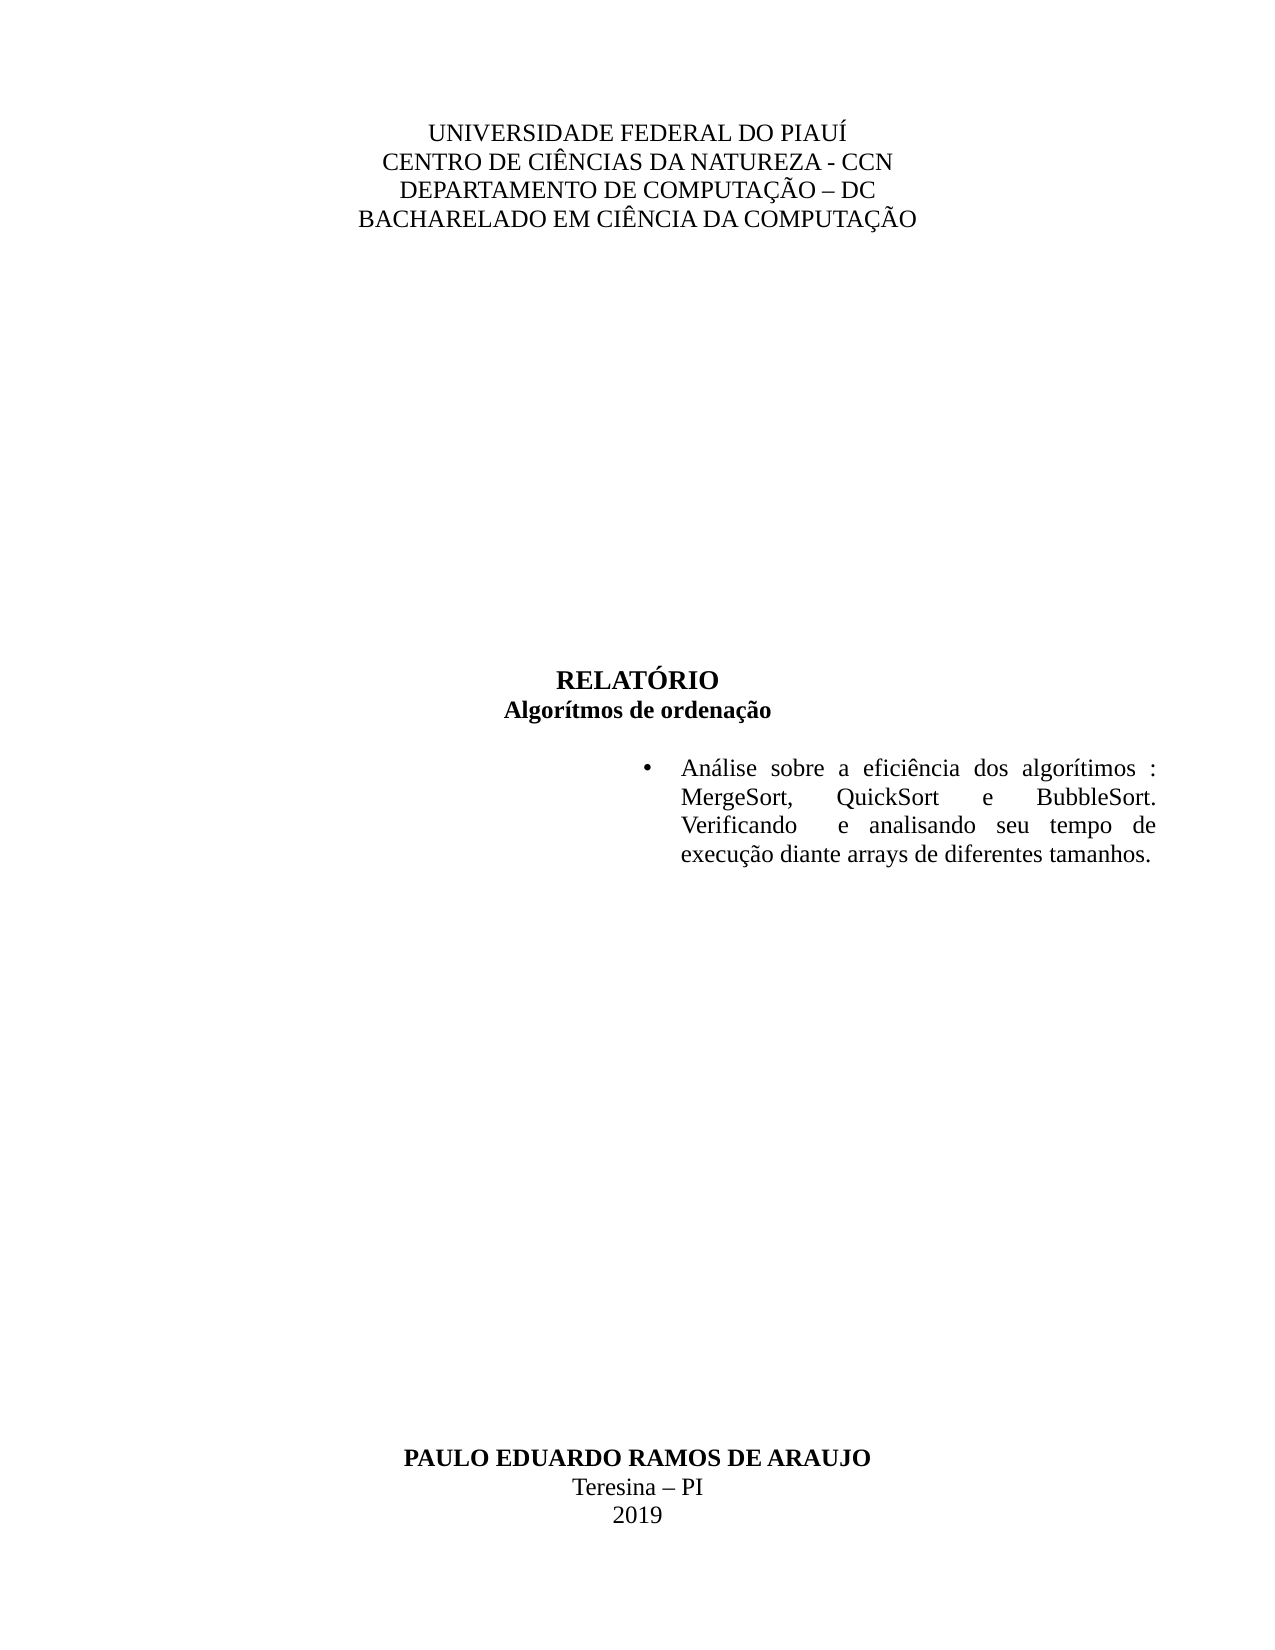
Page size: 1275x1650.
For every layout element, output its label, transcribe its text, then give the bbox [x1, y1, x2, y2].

text CENTRO DE CIÊNCIAS DA NATUREZA - CCN [118, 147, 1157, 176]
text RELATÓRIO [118, 664, 1157, 696]
text Algorítmos de ordenação [118, 696, 1157, 724]
list Análise sobre a eficiência dos algorítimos : MergeSort, QuickSort e BubbleSort. Verificando e analisando seu tempo de execução diante arrays de diferentes tamanhos. [643, 753, 1157, 868]
text UNIVERSIDADE FEDERAL DO PIAUÍ [118, 118, 1157, 147]
text DEPARTAMENTO DE COMPUTAÇÃO – DC [118, 176, 1157, 204]
text PAULO EDUARDO RAMOS DE ARAUJO [118, 1443, 1157, 1472]
text Teresina – PI [118, 1472, 1157, 1501]
text 2019 [118, 1501, 1157, 1529]
text BACHARELADO EM CIÊNCIA DA COMPUTAÇÃO [118, 204, 1157, 233]
